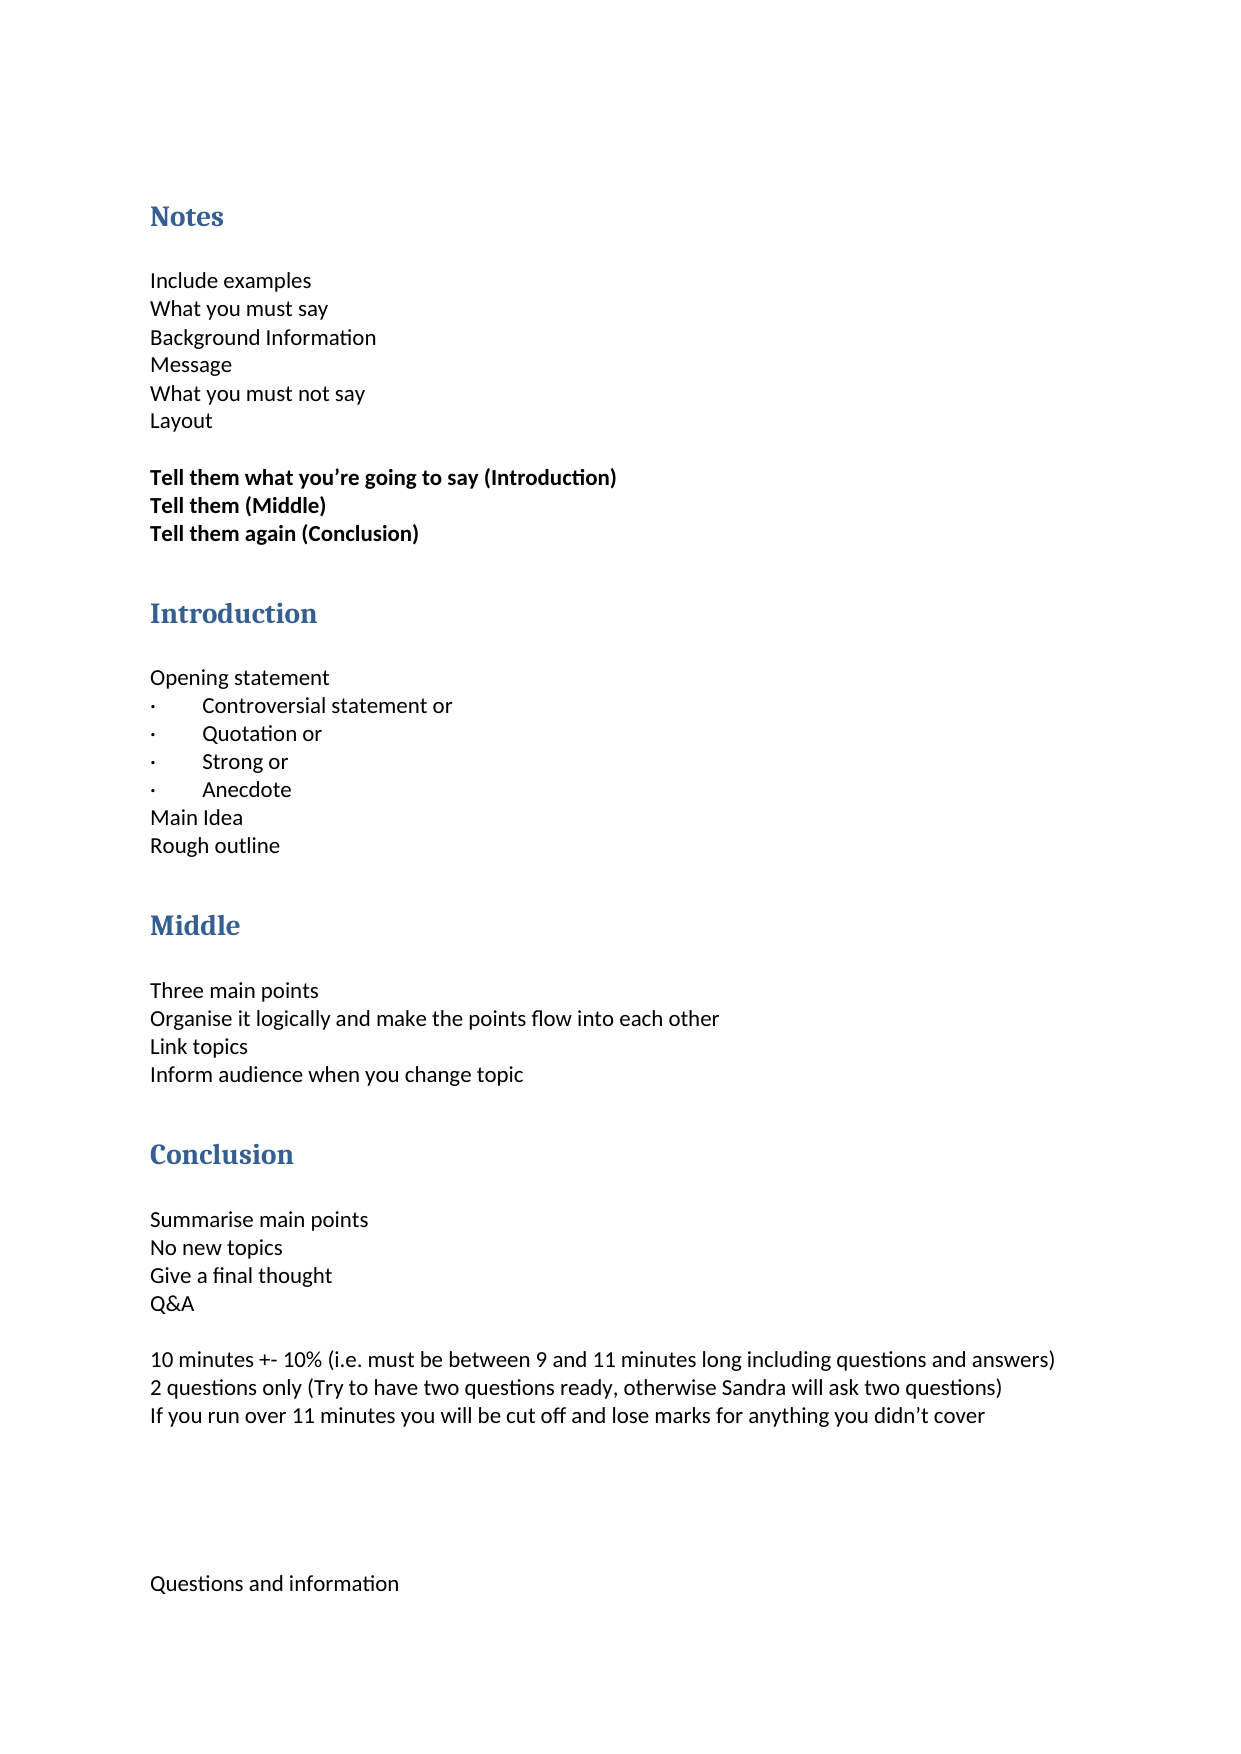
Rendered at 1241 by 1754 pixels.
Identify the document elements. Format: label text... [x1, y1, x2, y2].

subtitle Notes [150, 200, 1090, 233]
text What you must say [150, 294, 1090, 323]
text Link topics [150, 1032, 1090, 1060]
text 10 minutes +- 10% (i.e. must be between 9 and 11 minutes long including questions and answers) [150, 1345, 1090, 1373]
text · Quotation or [150, 719, 1090, 747]
subtitle Introduction [150, 597, 1090, 630]
text If you run over 11 minutes you will be cut off and lose marks for anything you didn’t cover [150, 1401, 1090, 1429]
text Main Idea [150, 803, 1090, 831]
text 2 questions only (Try to have two questions ready, otherwise Sandra will ask two questions) [150, 1373, 1090, 1401]
text What you must not say [150, 379, 1090, 407]
subtitle Conclusion [150, 1138, 1090, 1172]
text Opening statement [150, 663, 1090, 691]
text Tell them what you’re going to say (Introduction) [150, 463, 1090, 491]
text Inform audience when you change topic [150, 1060, 1090, 1088]
text No new topics [150, 1233, 1090, 1261]
subtitle Middle [150, 909, 1090, 943]
text Give a final thought [150, 1261, 1090, 1289]
text Layout [150, 407, 1090, 435]
text · Anecdote [150, 775, 1090, 803]
text Include examples [150, 267, 1090, 294]
text Tell them (Middle) [150, 491, 1090, 519]
text · Strong or [150, 747, 1090, 775]
text Questions and information [150, 1569, 1090, 1597]
text Organise it logically and make the points flow into each other [150, 1004, 1090, 1032]
text Tell them again (Conclusion) [150, 519, 1090, 547]
text Q&A [150, 1289, 1090, 1317]
text Rough outline [150, 831, 1090, 859]
text · Controversial statement or [150, 691, 1090, 719]
text Message [150, 351, 1090, 379]
text Three main points [150, 976, 1090, 1004]
text Background Information [150, 323, 1090, 351]
text Summarise main points [150, 1205, 1090, 1233]
